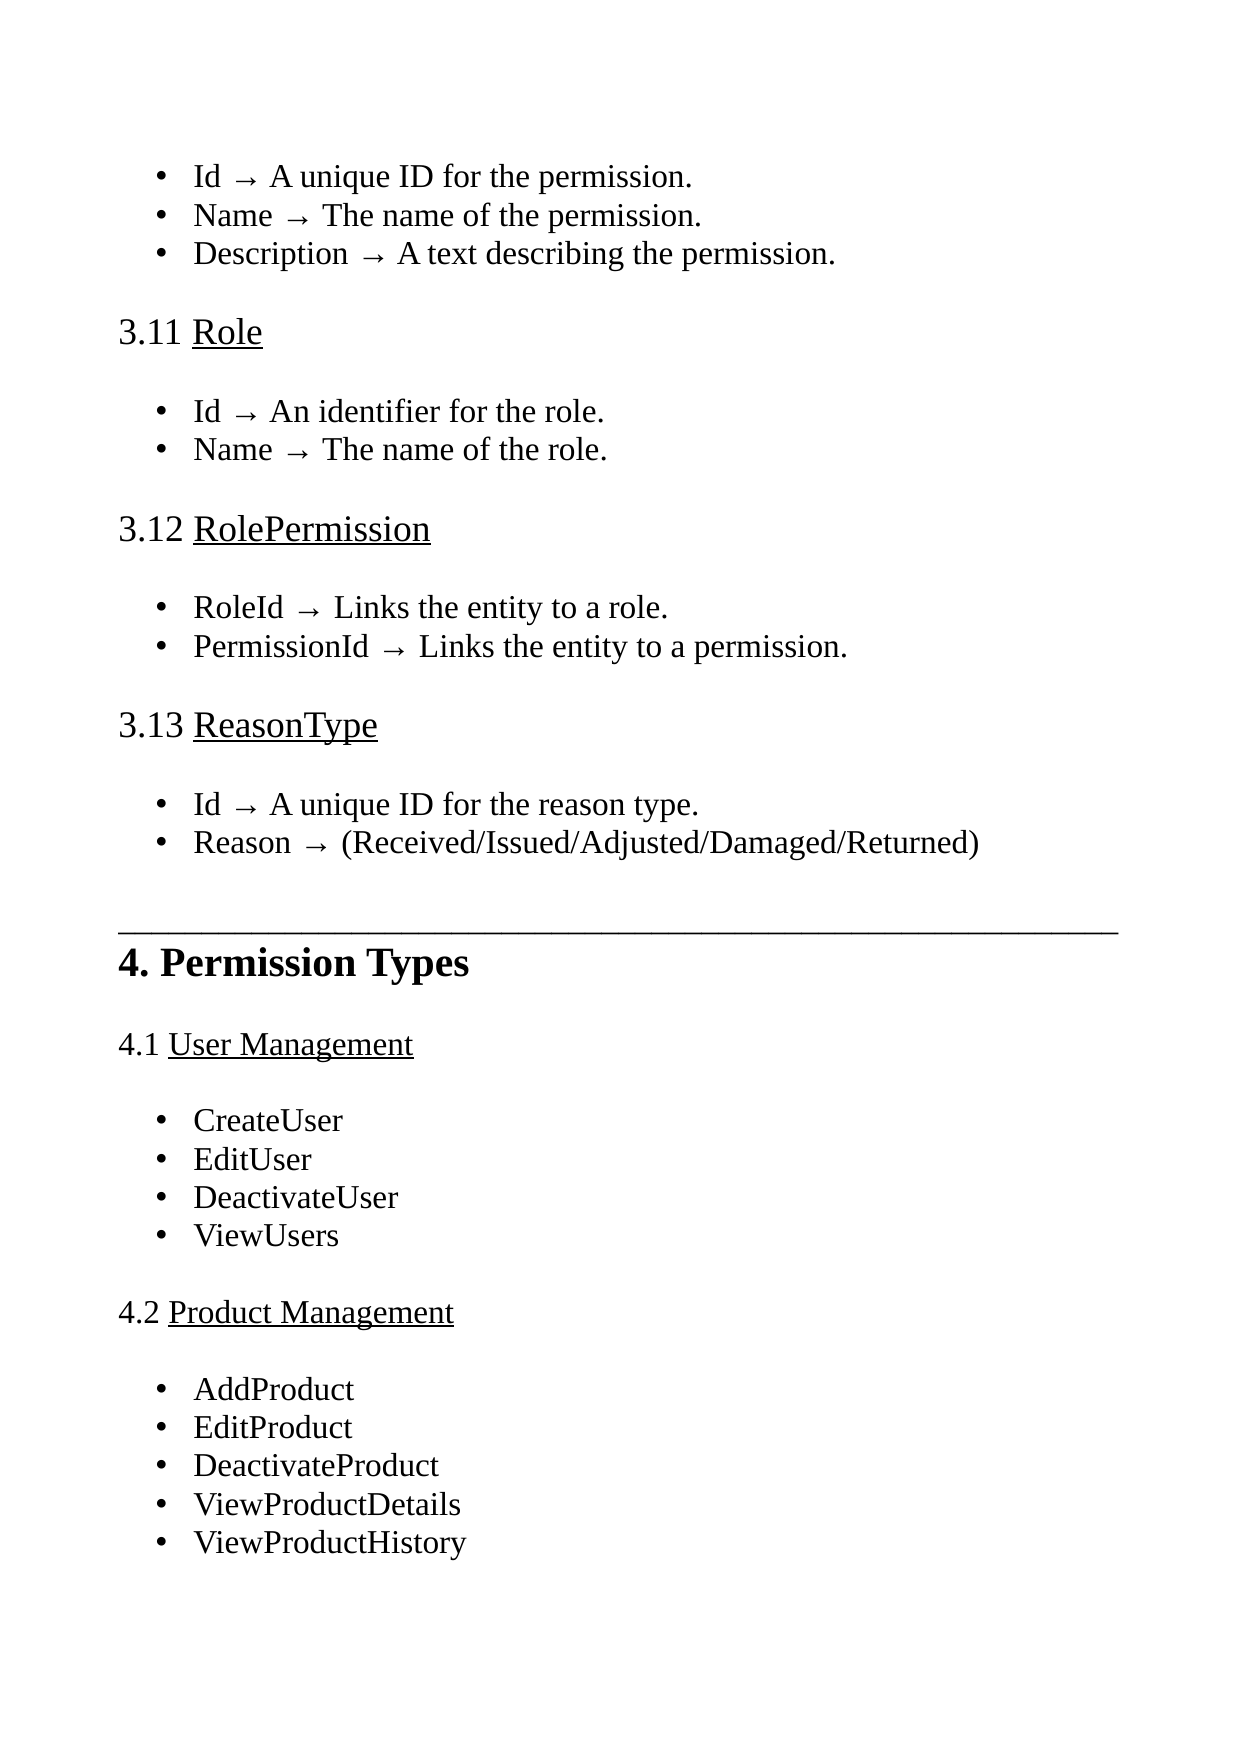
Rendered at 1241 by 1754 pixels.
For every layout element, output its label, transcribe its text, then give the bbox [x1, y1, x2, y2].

list DeactivateProduct [156, 1445, 1122, 1484]
list ViewProductDetails [156, 1484, 1122, 1522]
list Id → A unique ID for the reason type. [156, 784, 1122, 822]
list Name → The name of the role. [156, 429, 1122, 468]
text 3.13 ReasonType [118, 703, 1122, 746]
list EditUser [156, 1139, 1122, 1177]
text ____________________________________________________________ [118, 899, 1122, 937]
list Reason → (Received/Issued/Adjusted/Damaged/Returned) [156, 822, 1122, 861]
text 4.2 Product Management [118, 1292, 1122, 1330]
list DeactivateUser [156, 1177, 1122, 1215]
text 4.1 User Management [118, 1024, 1122, 1062]
list ViewUsers [156, 1215, 1122, 1254]
list Id → A unique ID for the permission. [156, 156, 1122, 195]
list Id → An identifier for the role. [156, 391, 1122, 429]
list EditProduct [156, 1407, 1122, 1445]
text 3.11 Role [118, 310, 1122, 353]
list AddProduct [156, 1369, 1122, 1407]
list Description → A text describing the permission. [156, 233, 1122, 271]
list Name → The name of the permission. [156, 195, 1122, 233]
list CreateUser [156, 1100, 1122, 1139]
list PermissionId → Links the entity to a permission. [156, 626, 1122, 664]
text 3.12 RolePermission [118, 506, 1122, 549]
list RoleId → Links the entity to a role. [156, 588, 1122, 626]
text 4. Permission Types [118, 937, 1122, 985]
list ViewProductHistory [156, 1522, 1122, 1560]
